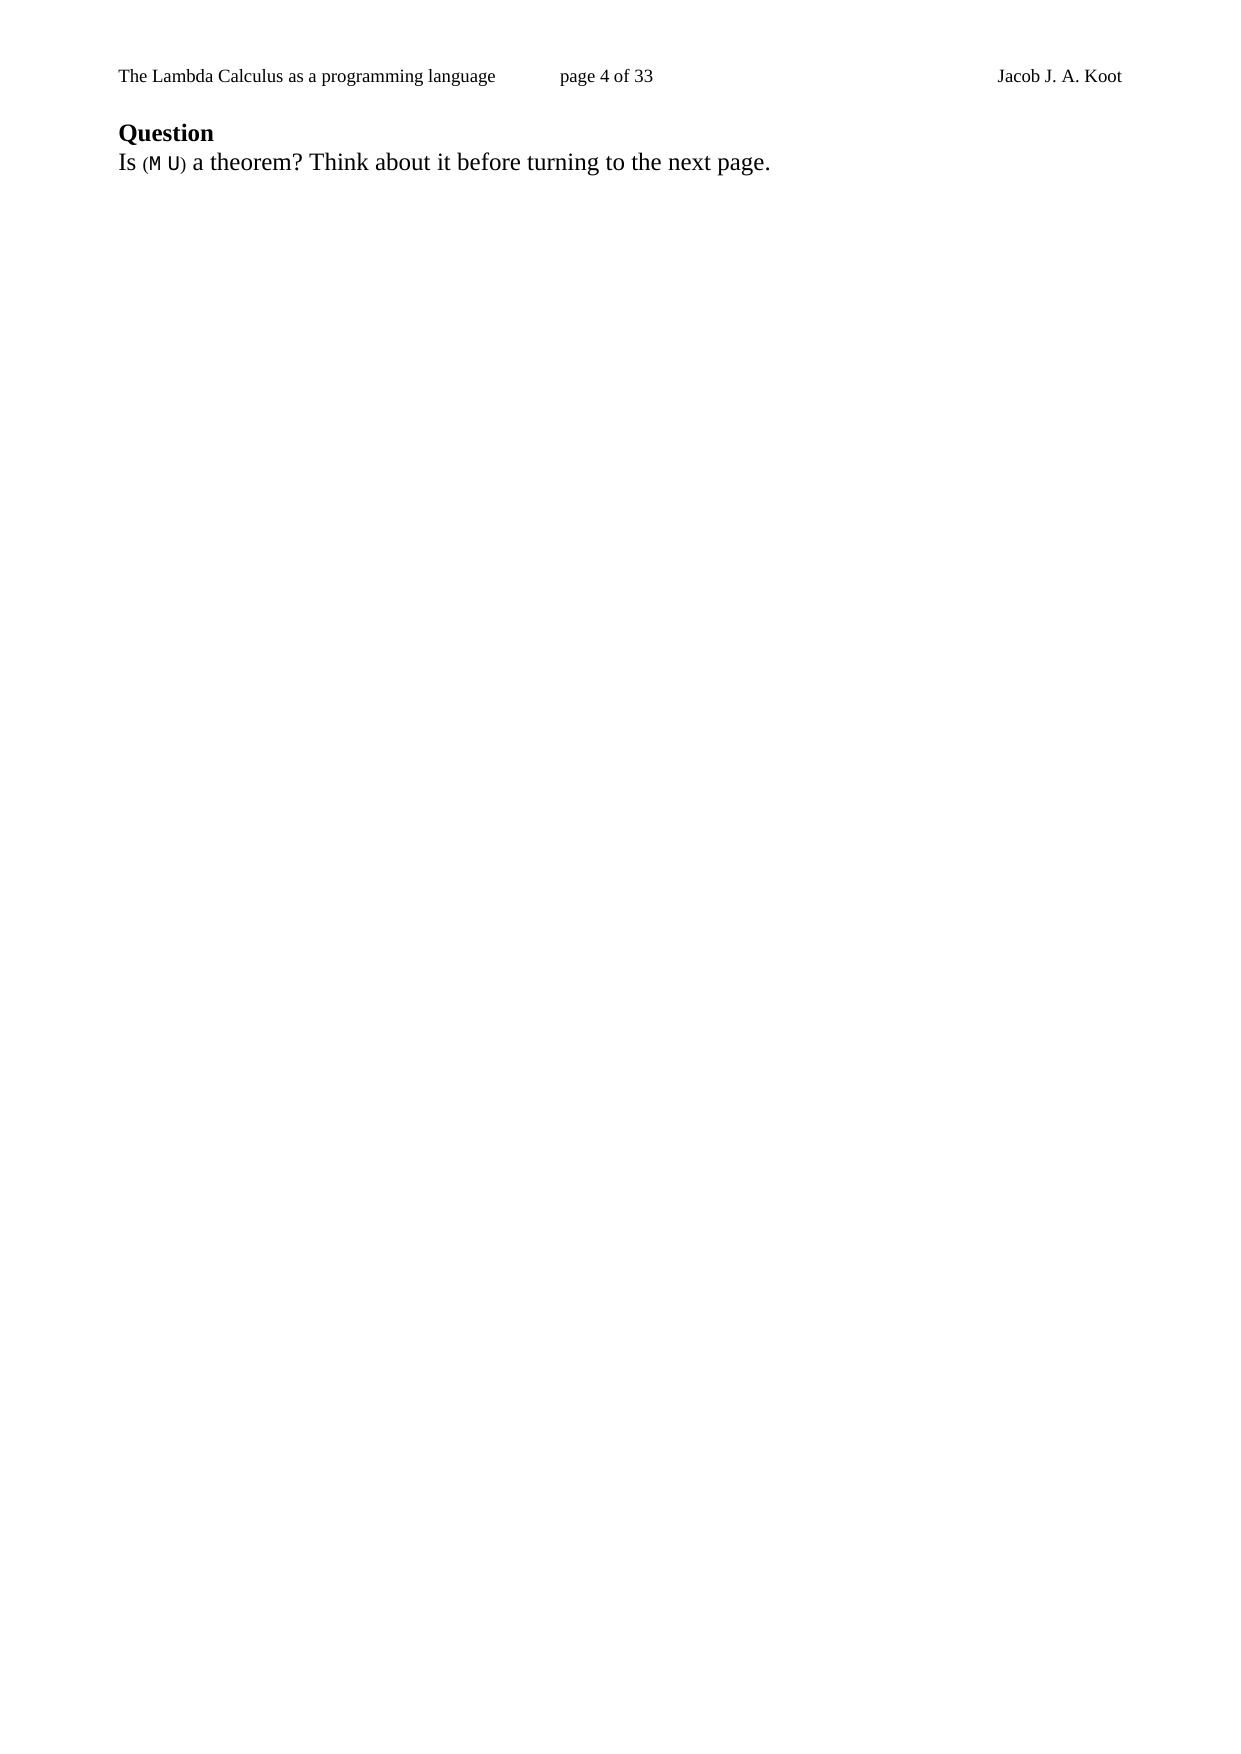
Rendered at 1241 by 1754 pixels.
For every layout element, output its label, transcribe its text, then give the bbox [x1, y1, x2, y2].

subtitle Question [118, 118, 1122, 147]
text Is (M U) a theorem? Think about it before turning to the next page. [118, 147, 1122, 176]
